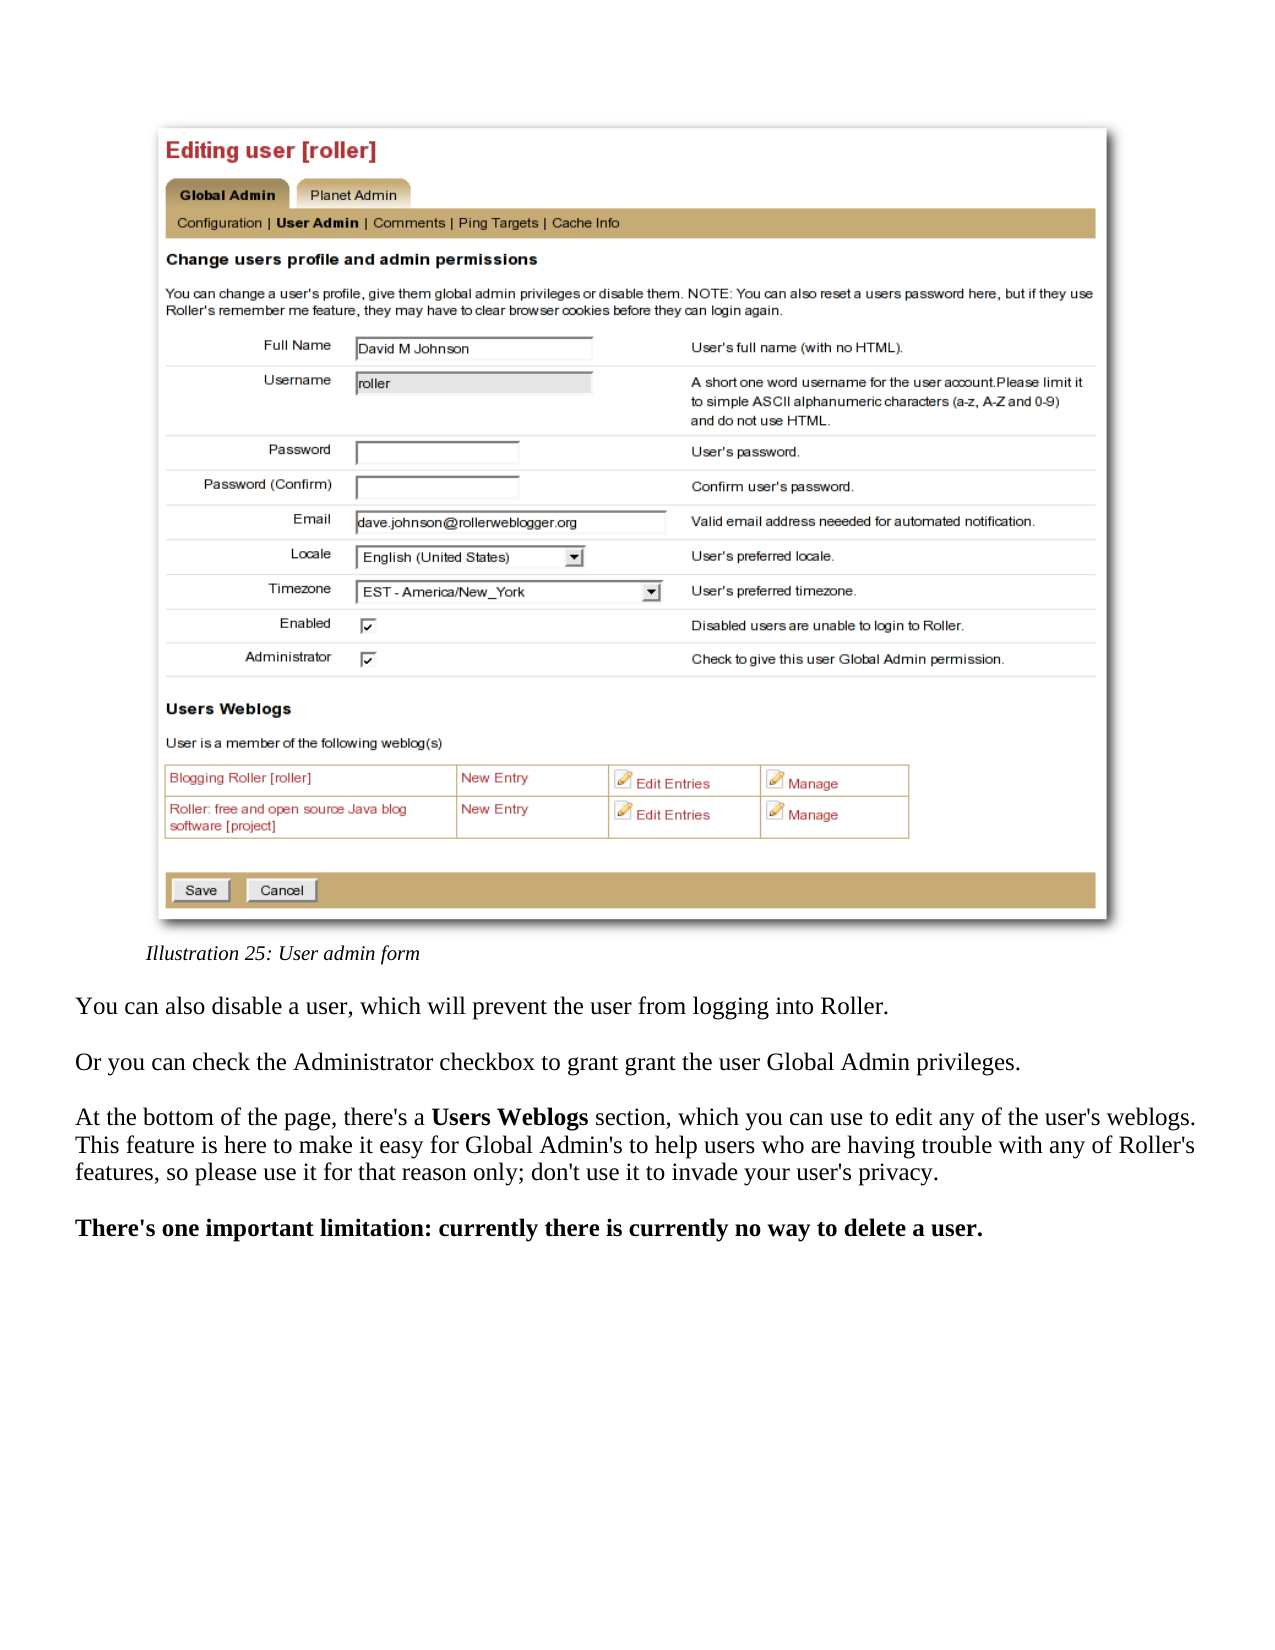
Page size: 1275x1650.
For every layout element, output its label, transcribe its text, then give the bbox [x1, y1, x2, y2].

text You can also disable a user, which will prevent the user from logging into Roller. [75, 992, 1200, 1020]
picture [145, 115, 1130, 942]
text At the bottom of the page, there's a Users Weblogs section, which you can use to edit any of the user's weblogs. This feature is here to make it easy for Global Admin's to help users who are having trouble with any of Roller's features, so please use it for that reason only; don't use it to invade your user's privacy. [75, 1103, 1200, 1186]
text There's one important limitation: currently there is currently no way to delete a user. [75, 1214, 1200, 1242]
text Or you can check the Administrator checkbox to grant grant the user Global Admin privileges. [75, 1048, 1200, 1075]
text Illustration 25: User admin form [146, 942, 1129, 964]
